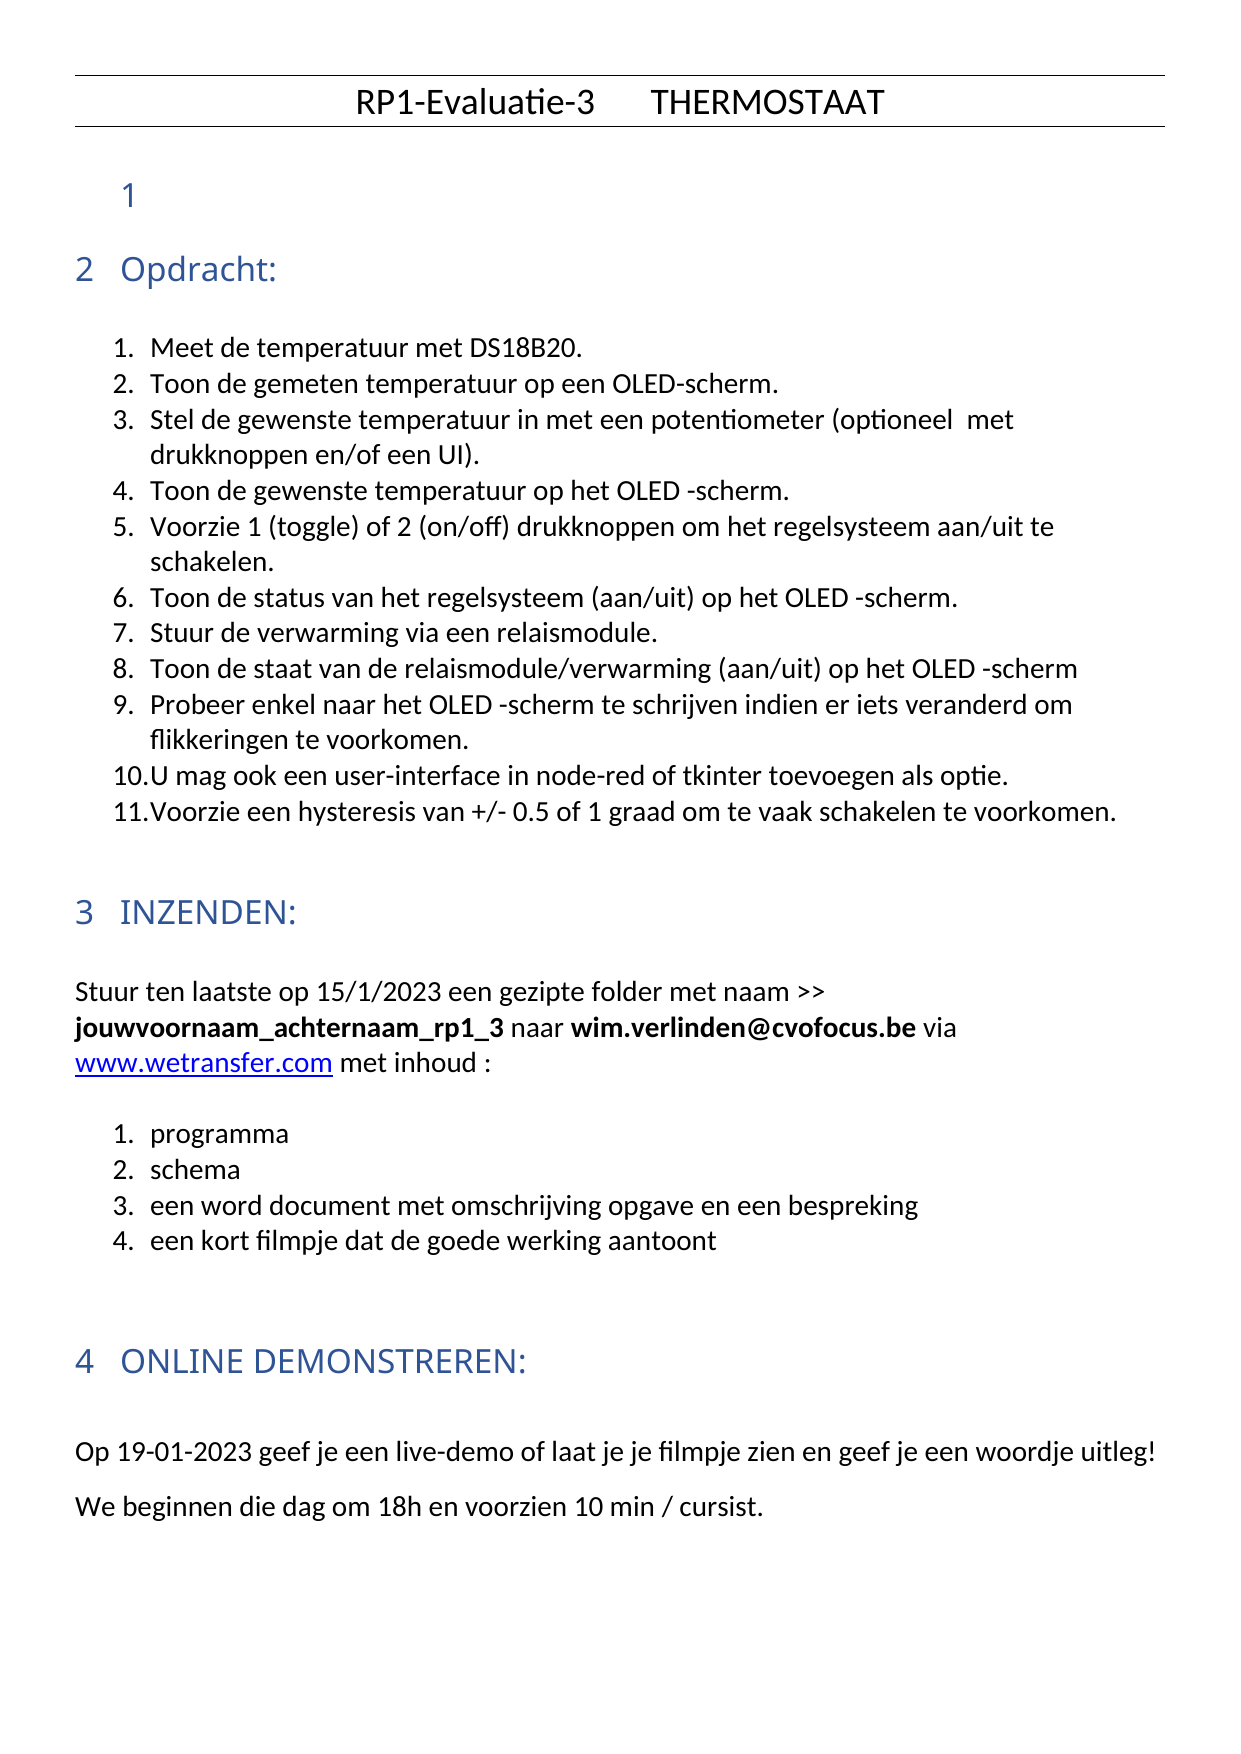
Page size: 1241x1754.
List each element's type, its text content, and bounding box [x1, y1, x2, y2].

list Probeer enkel naar het OLED -scherm te schrijven indien er iets veranderd om flikkeringen te voorkomen. [112, 686, 1165, 757]
list Meet de temperatuur met DS18B20. [112, 329, 1165, 365]
list Voorzie een hysteresis van +/- 0.5 of 1 graad om te vaak schakelen te voorkomen. [112, 793, 1165, 828]
text We beginnen die dag om 18h en voorzien 10 min / cursist. [75, 1488, 1165, 1523]
list Stel de gewenste temperatuur in met een potentiometer (optioneel met drukknoppen en/of een UI). [112, 401, 1165, 472]
list Stuur de verwarming via een relaismodule. [112, 614, 1165, 650]
list U mag ook een user-interface in node-red of tkinter toevoegen als optie. [112, 757, 1165, 793]
text Stuur ten laatste op 15/1/2023 een gezipte folder met naam >> jouwvoornaam_achternaam_rp1_3 naar wim.verlinden@cvofocus.be via www.wetransfer.com met inhoud : [75, 973, 1165, 1080]
list Toon de gewenste temperatuur op het OLED -scherm. [112, 472, 1165, 508]
subtitle ONLINE DEMONSTREREN: [75, 1338, 1165, 1383]
list Toon de status van het regelsysteem (aan/uit) op het OLED -scherm. [112, 579, 1165, 614]
list programma [112, 1116, 1165, 1151]
text Op 19-01-2023 geef je een live-demo of laat je je filmpje zien en geef je een woordje uitleg! [75, 1433, 1165, 1468]
subtitle INZENDEN: [75, 889, 1165, 934]
list Voorzie 1 (toggle) of 2 (on/off) drukknoppen om het regelsysteem aan/uit te schakelen. [112, 508, 1165, 579]
list een word document met omschrijving opgave en een bespreking [112, 1187, 1165, 1222]
text RP1-Evaluatie-3 THERMOSTAAT [75, 76, 1165, 126]
list Toon de staat van de relaismodule/verwarming (aan/uit) op het OLED -scherm [112, 650, 1165, 686]
subtitle Opdracht: [75, 245, 1165, 291]
list Toon de gemeten temperatuur op een OLED-scherm. [112, 365, 1165, 401]
list schema [112, 1151, 1165, 1187]
list een kort filmpje dat de goede werking aantoont [112, 1222, 1165, 1258]
